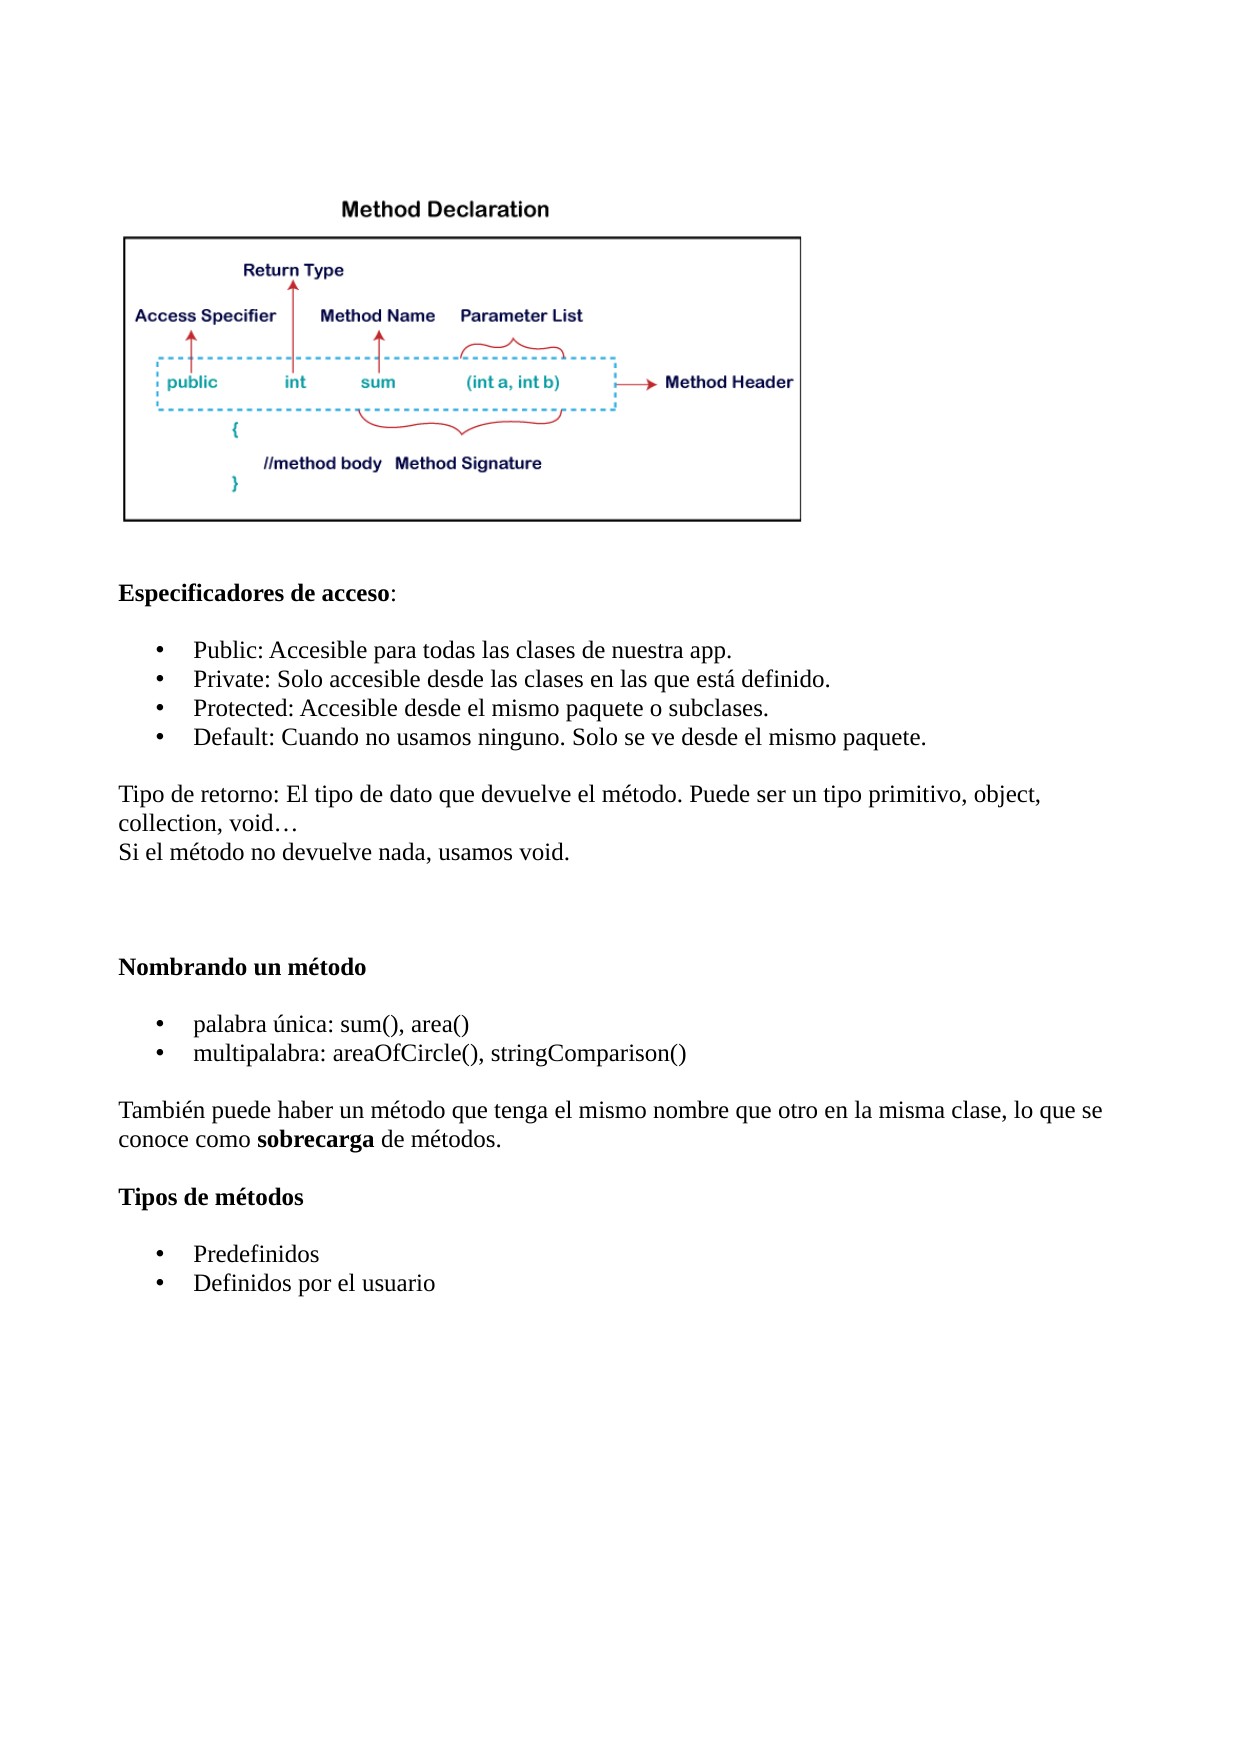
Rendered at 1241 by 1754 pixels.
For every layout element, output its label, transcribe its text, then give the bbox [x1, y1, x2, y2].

text Nombrando un método [118, 952, 1122, 981]
list Protected: Accesible desde el mismo paquete o subclases. [156, 693, 1122, 722]
text Tipo de retorno: El tipo de dato que devuelve el método. Puede ser un tipo primitivo, object, collection, void… [118, 779, 1122, 837]
list Definidos por el usuario [156, 1268, 1122, 1297]
list Predefinidos [156, 1239, 1122, 1268]
text Si el método no devuelve nada, usamos void. [118, 837, 1122, 866]
text También puede haber un método que tenga el mismo nombre que otro en la misma clase, lo que se conoce como sobrecarga de métodos. [118, 1067, 1122, 1153]
list multipalabra: areaOfCircle(), stringComparison() [156, 1038, 1122, 1067]
list palabra única: sum(), area() [156, 1009, 1122, 1038]
list Private: Solo accesible desde las clases en las que está definido. [156, 664, 1122, 693]
list Public: Accesible para todas las clases de nuestra app. [156, 636, 1122, 664]
list Default: Cuando no usamos ninguno. Solo se ve desde el mismo paquete. [156, 722, 1122, 751]
text Especificadores de acceso: [118, 578, 1122, 607]
picture [118, 172, 802, 523]
text Tipos de métodos [118, 1182, 1122, 1211]
